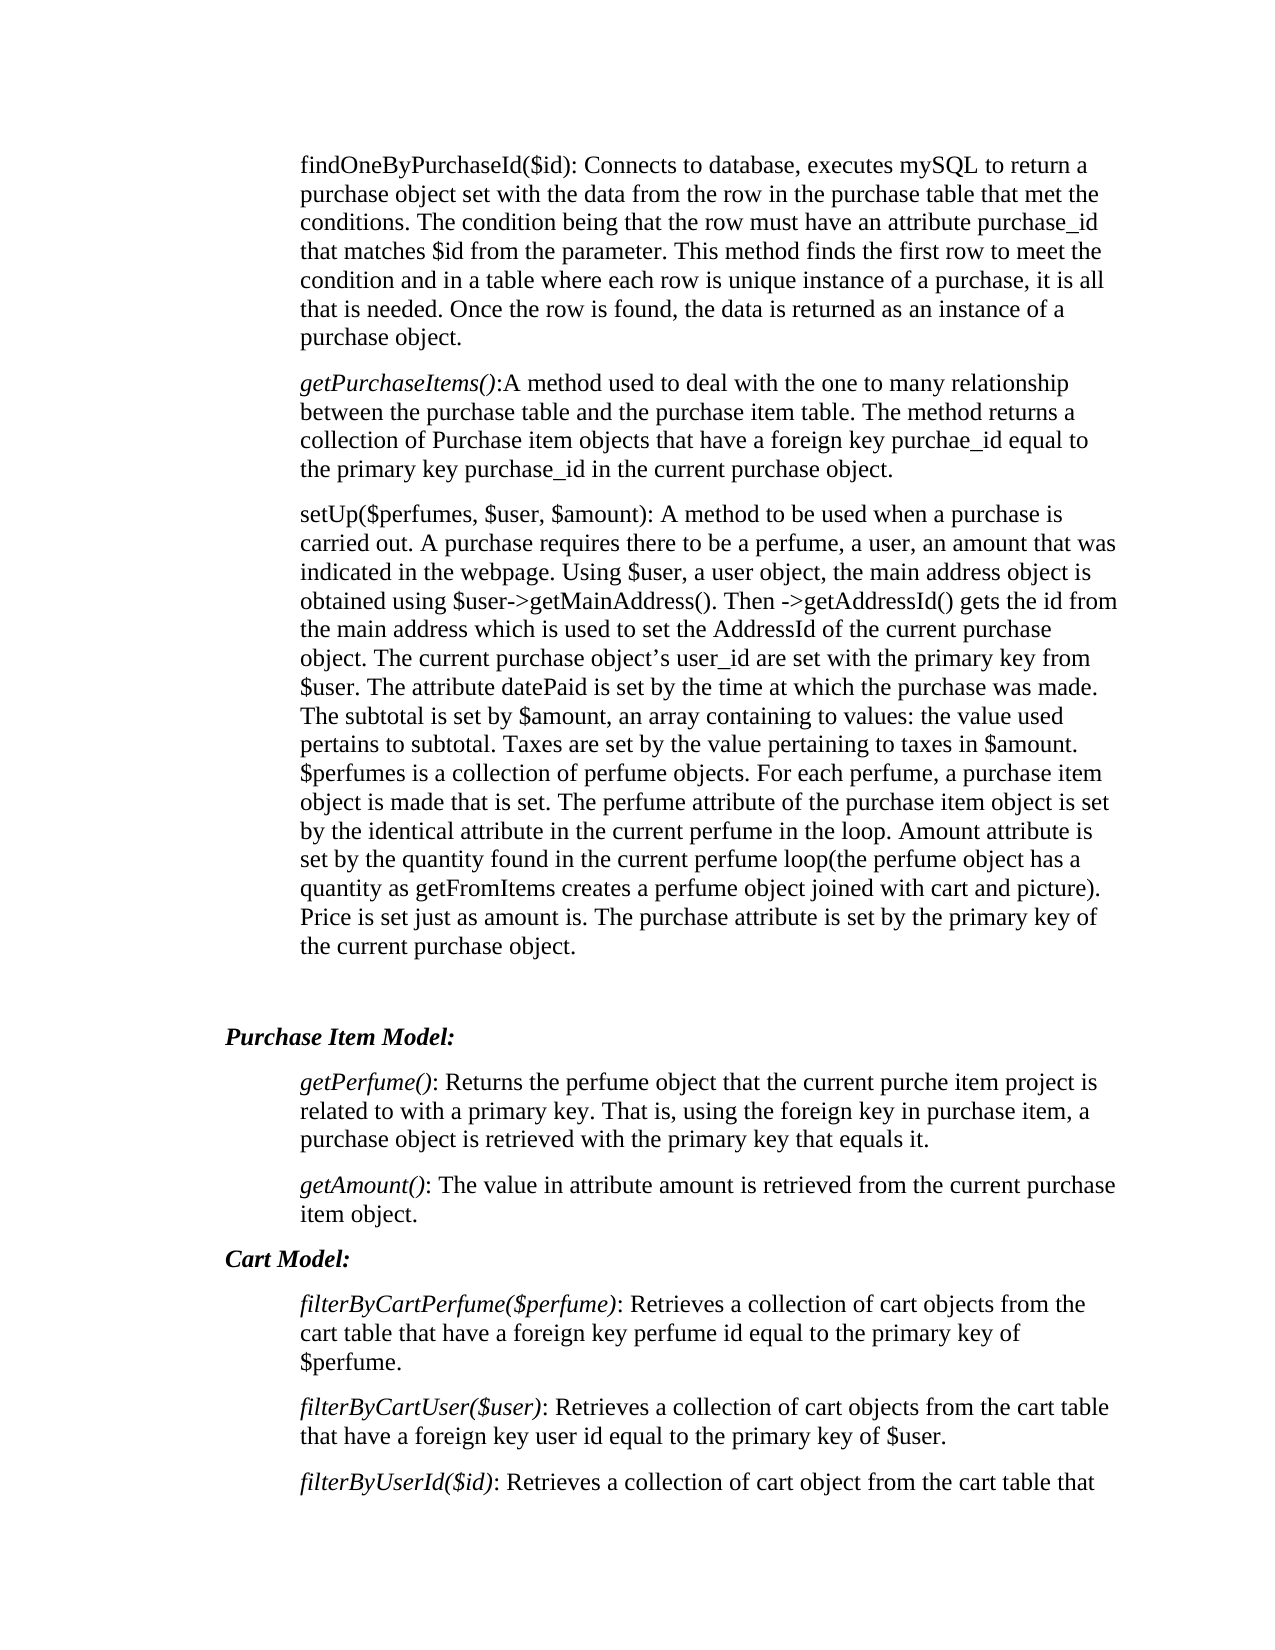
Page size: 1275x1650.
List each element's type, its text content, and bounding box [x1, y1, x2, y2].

text getPerfume(): Returns the perfume object that the current purche item project is related to with a primary key. That is, using the foreign key in purchase item, a purchase object is retrieved with the primary key that equals it. [300, 1067, 1125, 1153]
text Cart Model: [225, 1244, 1125, 1273]
text filterByUserId($id): Retrieves a collection of cart object from the cart table that [300, 1467, 1125, 1495]
text Purchase Item Model: [225, 1022, 1125, 1050]
text filterByCartUser($user): Retrieves a collection of cart objects from the cart table that have a foreign key user id equal to the primary key of $user. [300, 1392, 1125, 1450]
text getPurchaseItems():A method used to deal with the one to many relationship between the purchase table and the purchase item table. The method returns a collection of Purchase item objects that have a foreign key purchae_id equal to the primary key purchase_id in the current purchase object. [300, 368, 1125, 483]
text getAmount(): The value in attribute amount is retrieved from the current purchase item object. [300, 1170, 1125, 1227]
text setUp($perfumes, $user, $amount): A method to be used when a purchase is carried out. A purchase requires there to be a perfume, a user, an amount that was indicated in the webpage. Using $user, a user object, the main address object is obtained using $user->getMainAddress(). Then ->getAddressId() gets the id from the main address which is used to set the AddressId of the current purchase object. The current purchase object’s user_id are set with the primary key from $user. The attribute datePaid is set by the time at which the purchase was made. The subtotal is set by $amount, an array containing to values: the value used pertains to subtotal. Taxes are set by the value pertaining to taxes in $amount. $perfumes is a collection of perfume objects. For each perfume, a purchase item object is made that is set. The perfume attribute of the purchase item object is set by the identical attribute in the current perfume in the loop. Amount attribute is set by the quantity found in the current perfume loop(the perfume object has a quantity as getFromItems creates a perfume object joined with cart and picture). Price is set just as amount is. The purchase attribute is set by the primary key of the current purchase object. [300, 499, 1125, 959]
text filterByCartPerfume($perfume): Retrieves a collection of cart objects from the cart table that have a foreign key perfume id equal to the primary key of $perfume. [300, 1289, 1125, 1376]
text findOneByPurchaseId($id): Connects to database, executes mySQL to return a purchase object set with the data from the row in the purchase table that met the conditions. The condition being that the row must have an attribute purchase_id that matches $id from the parameter. This method finds the first row to meet the condition and in a table where each row is unique instance of a purchase, it is all that is needed. Once the row is found, the data is returned as an instance of a purchase object. [300, 150, 1125, 351]
